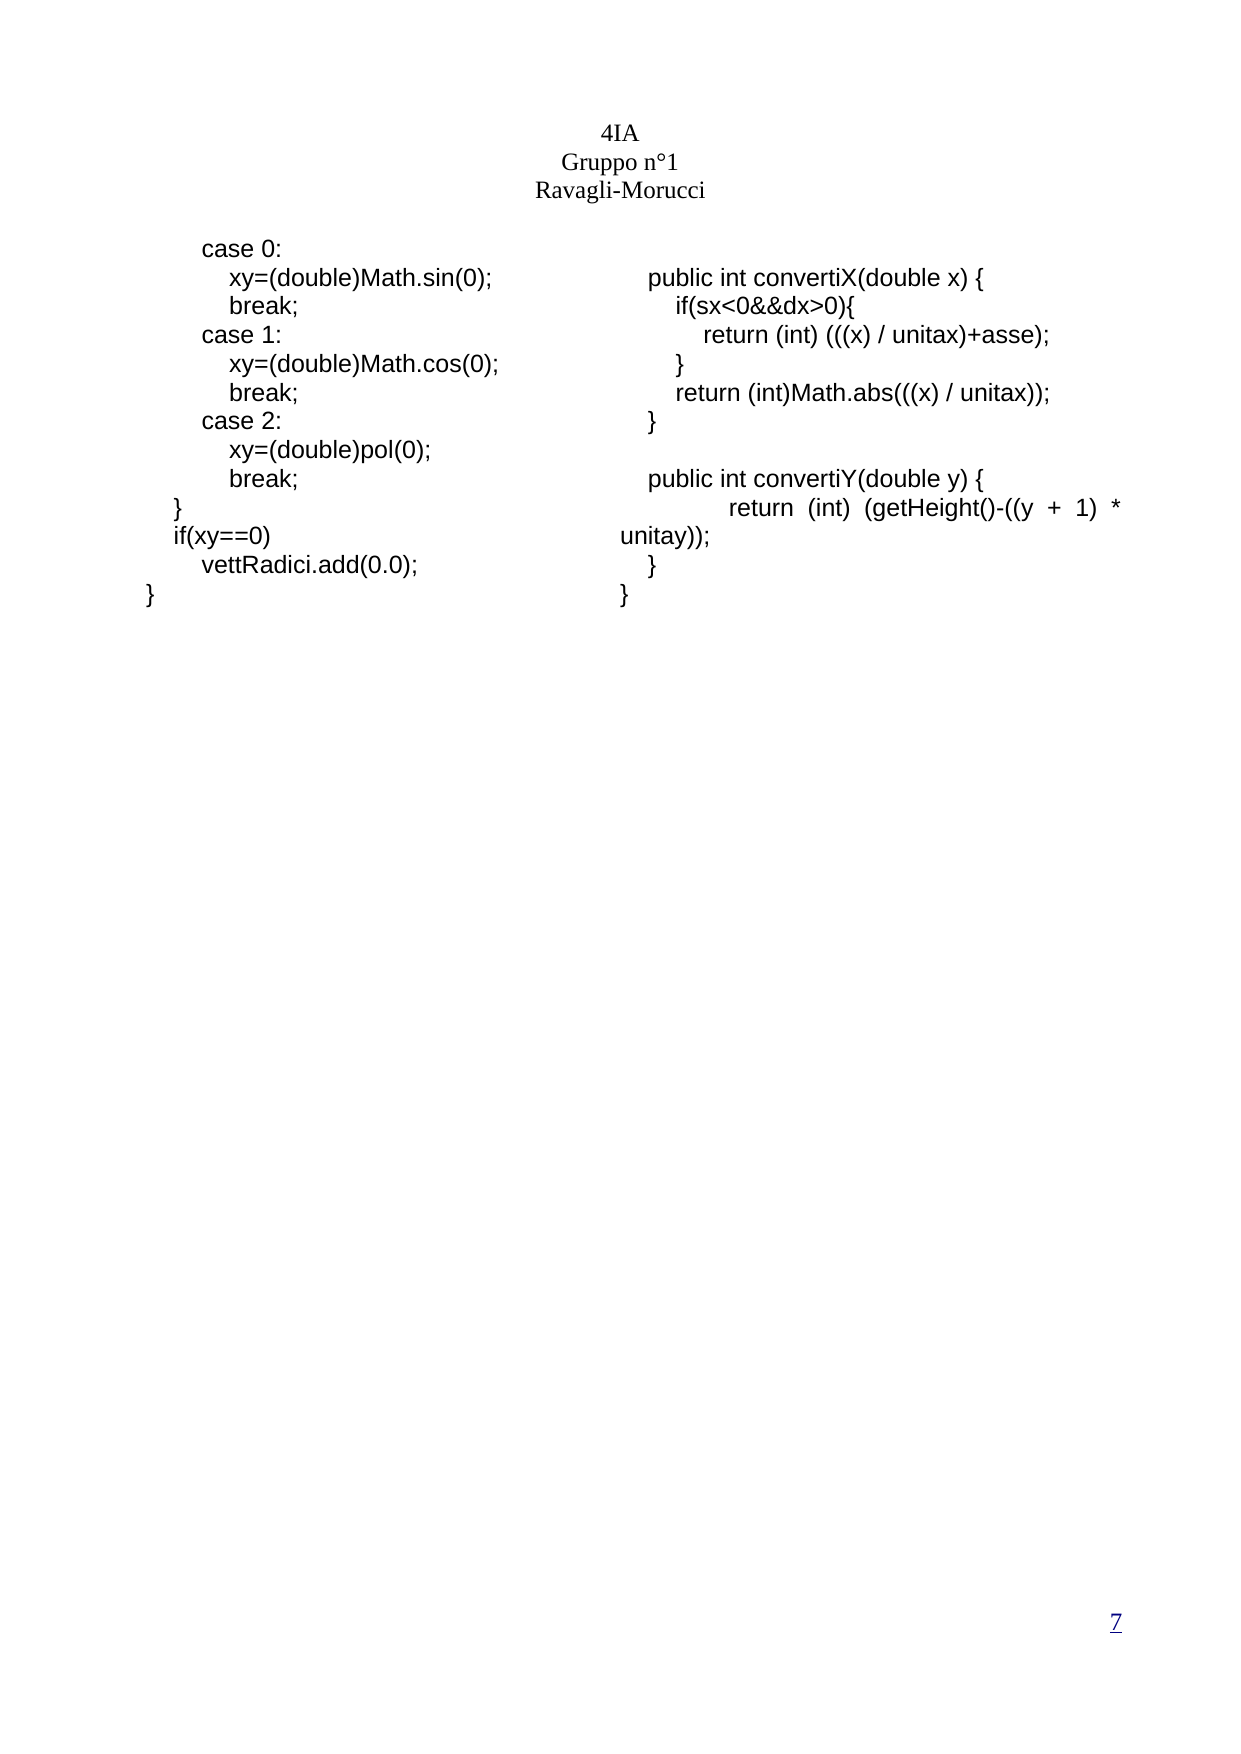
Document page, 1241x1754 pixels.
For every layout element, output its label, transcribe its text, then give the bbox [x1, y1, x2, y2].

text } [620, 579, 1122, 608]
text vettRadici.add(0.0); [118, 550, 620, 579]
text } [620, 406, 1122, 435]
text if(xy==0) [118, 521, 620, 550]
text return (int)Math.abs(((x) / unitax)); [620, 378, 1122, 406]
text } [118, 493, 620, 521]
text return (int) (getHeight()-((y + 1) * unitay)); [620, 493, 1122, 550]
text case 2: [118, 406, 620, 435]
text break; [118, 291, 620, 320]
text break; [118, 464, 620, 493]
text case 0: [118, 234, 620, 263]
text xy=(double)Math.cos(0); [118, 349, 620, 378]
text return (int) (((x) / unitax)+asse); [620, 320, 1122, 349]
text public int convertiY(double y) { [620, 464, 1122, 493]
text public int convertiX(double x) { [620, 263, 1122, 291]
text break; [118, 378, 620, 406]
text } [620, 550, 1122, 579]
text xy=(double)Math.sin(0); [118, 263, 620, 291]
text } [620, 349, 1122, 378]
text case 1: [118, 320, 620, 349]
text xy=(double)pol(0); [118, 435, 620, 464]
text } [118, 579, 620, 608]
text if(sx<0&&dx>0){ [620, 291, 1122, 320]
